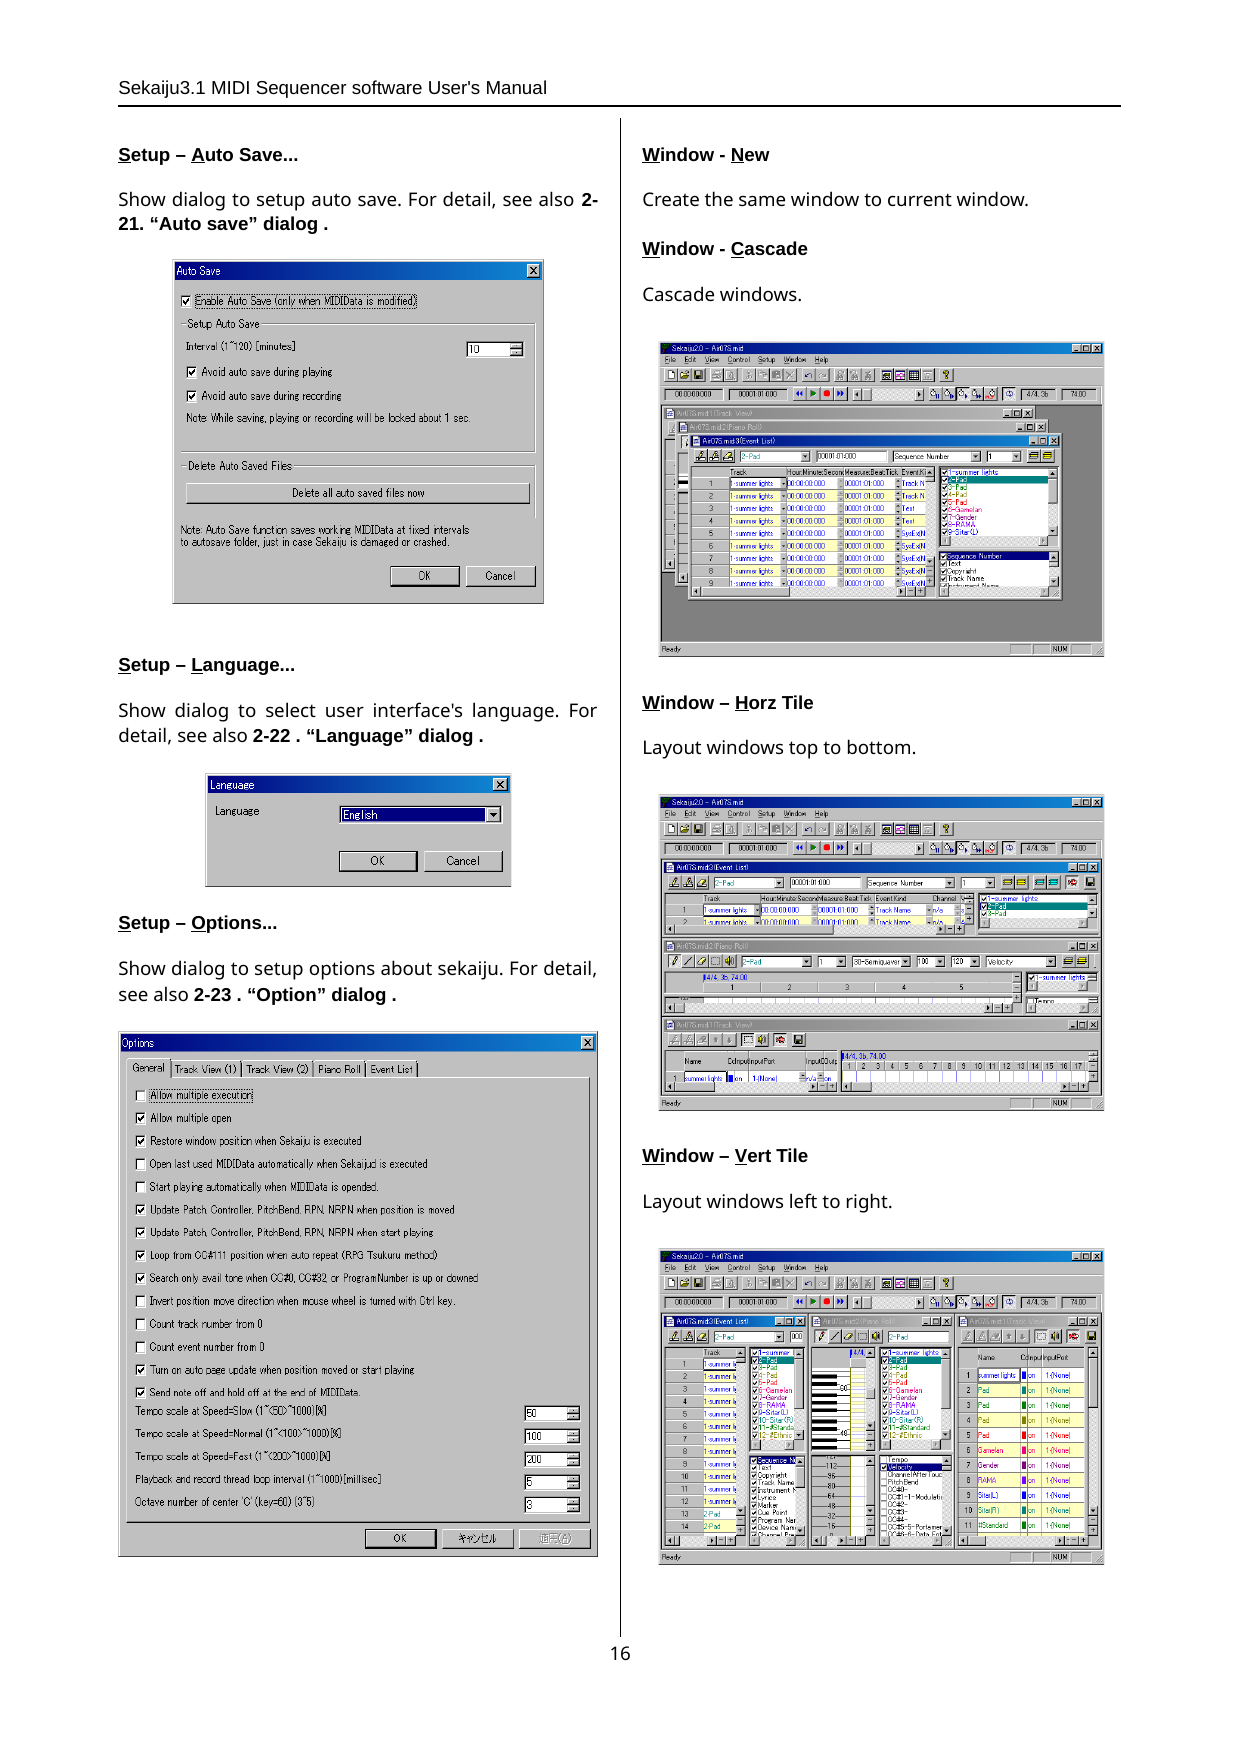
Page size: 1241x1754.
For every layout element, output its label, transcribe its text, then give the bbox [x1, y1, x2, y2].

text Setup – Options... [118, 912, 598, 934]
text Show dialog to setup options about sekaiju. For detail, see also 2-23 . “Option” dialog . [118, 955, 598, 1006]
picture [658, 794, 1105, 1111]
picture [118, 1031, 598, 1557]
text Setup – Auto Save... [118, 144, 598, 165]
text Show dialog to select user interface's language. For detail, see also 2-22 . “Language” dialog . [118, 697, 598, 748]
text Window – Vert Tile [642, 1145, 1122, 1167]
text Window - Cascade [642, 238, 1122, 259]
text Layout windows top to bottom. [642, 735, 1122, 760]
text Window - New [642, 144, 1122, 165]
picture [658, 341, 1105, 657]
text Window – Horz Tile [642, 692, 1122, 713]
text Layout windows left to right. [642, 1188, 1122, 1214]
text Show dialog to setup auto save. For detail, see also 2-21. “Auto save” dialog . [118, 187, 598, 234]
picture [205, 773, 512, 887]
text Create the same window to current window. [642, 187, 1122, 212]
picture [172, 259, 544, 604]
picture [658, 1248, 1105, 1565]
text Setup – Language... [118, 654, 598, 676]
text Cascade windows. [642, 281, 1122, 306]
